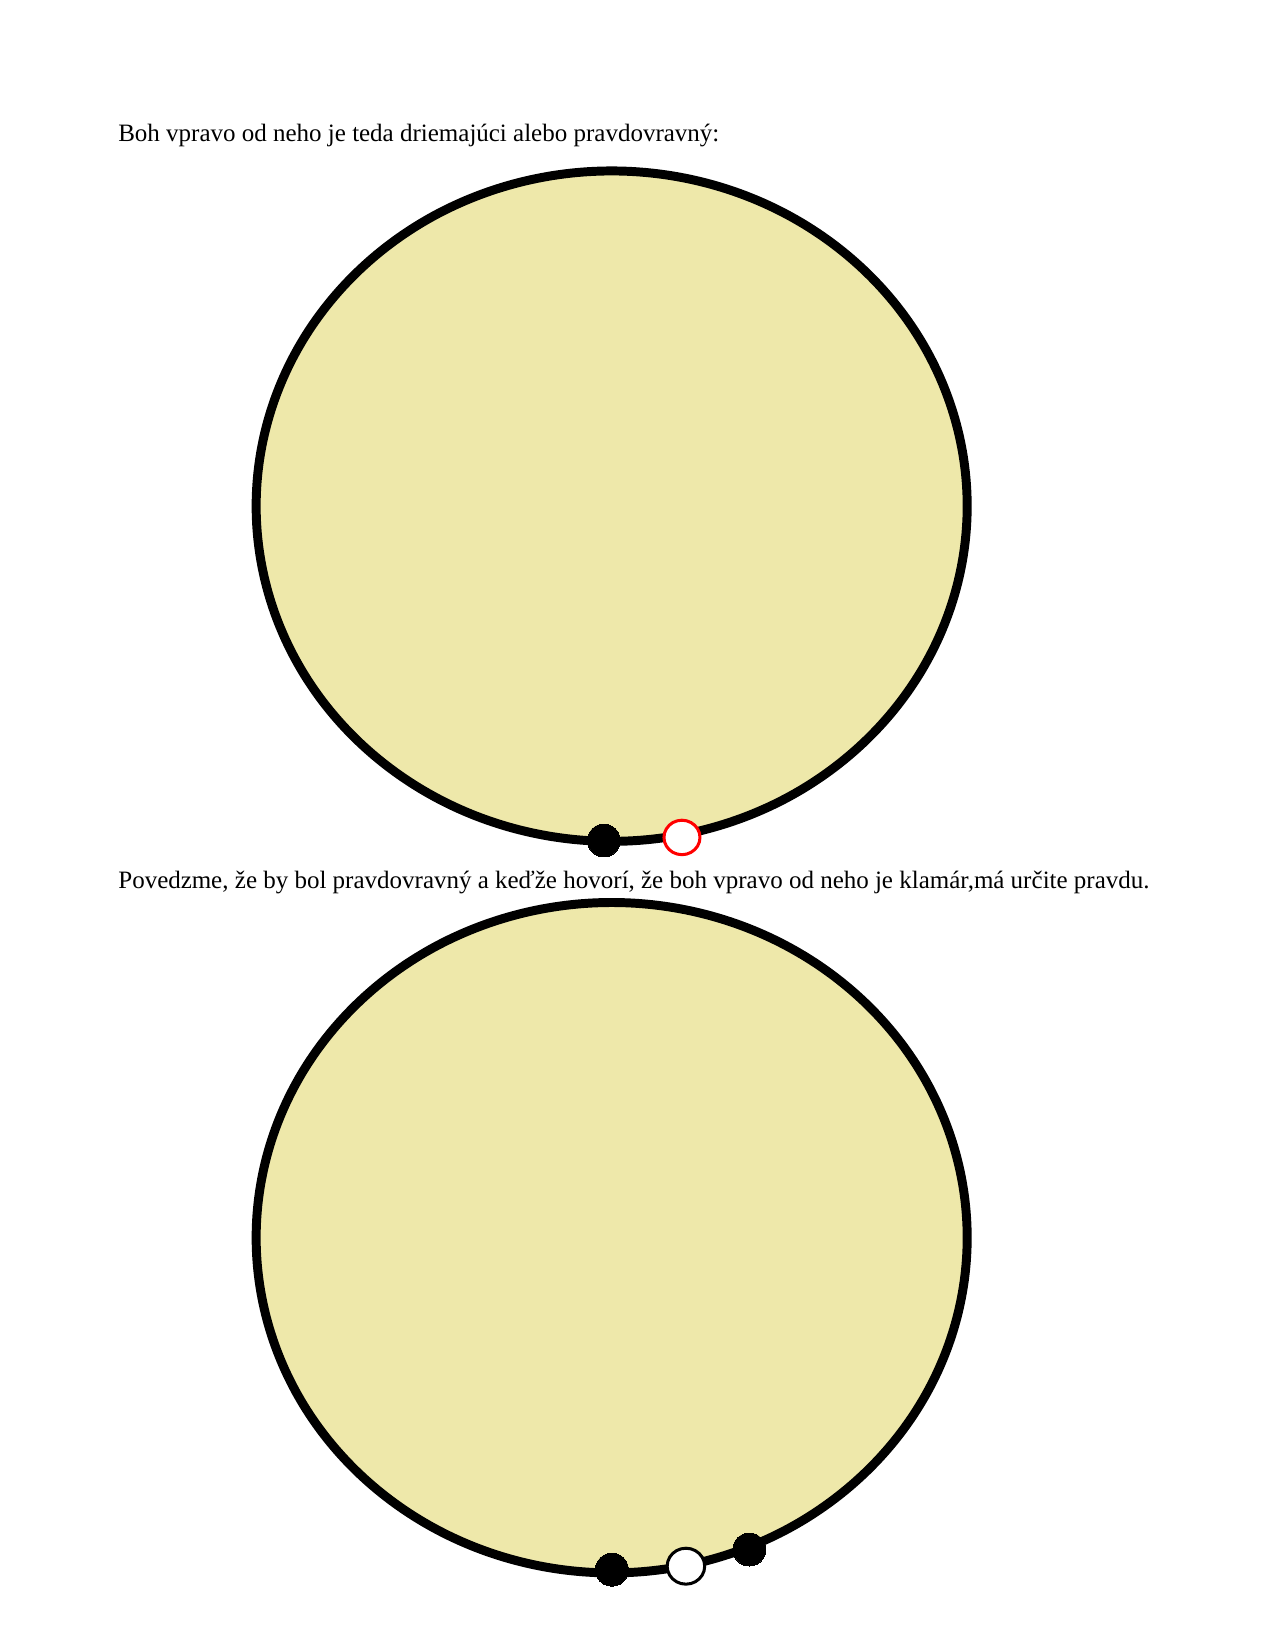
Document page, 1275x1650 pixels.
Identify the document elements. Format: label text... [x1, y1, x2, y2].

text Boh vpravo od neho je teda driemajúci alebo pravdovravný: [118, 118, 1157, 147]
text Povedzme, že by bol pravdovravný a keďže hovorí, že boh vpravo od neho je klamár,má určite pravdu. [118, 866, 1157, 894]
